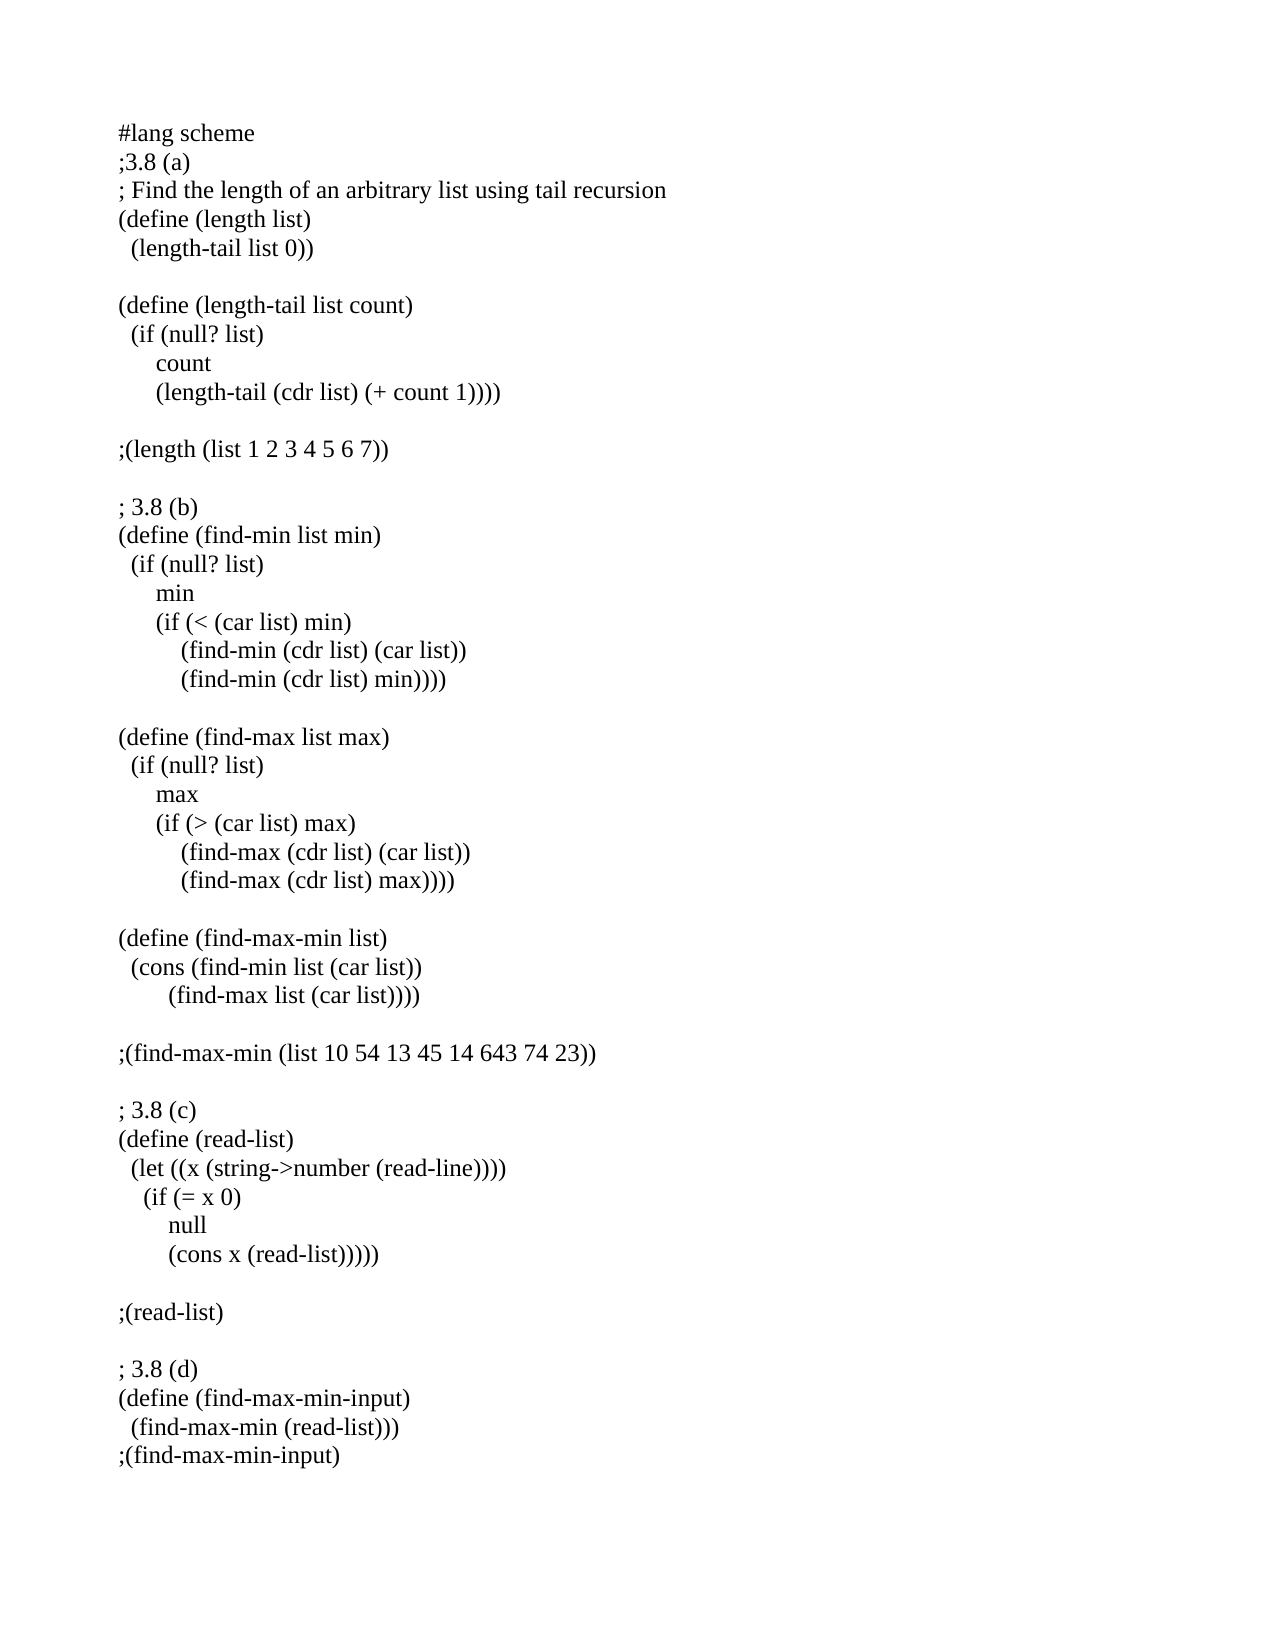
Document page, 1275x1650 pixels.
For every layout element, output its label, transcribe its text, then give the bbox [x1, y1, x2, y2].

text (define (read-list) [118, 1124, 1157, 1153]
text ; 3.8 (c) [118, 1096, 1157, 1124]
text (if (= x 0) [118, 1182, 1157, 1211]
text min [118, 578, 1157, 607]
text (if (null? list) [118, 549, 1157, 578]
text null [118, 1211, 1157, 1239]
text (define (find-min list min) [118, 521, 1157, 549]
text (if (< (car list) min) [118, 607, 1157, 636]
text ; Find the length of an arbitrary list using tail recursion [118, 176, 1157, 204]
text (if (null? list) [118, 319, 1157, 348]
text ; 3.8 (d) [118, 1354, 1157, 1383]
text ;(length (list 1 2 3 4 5 6 7)) [118, 434, 1157, 463]
text (if (null? list) [118, 751, 1157, 779]
text (define (find-max-min list) [118, 923, 1157, 952]
text (cons x (read-list))))) [118, 1239, 1157, 1268]
text ;3.8 (a) [118, 147, 1157, 176]
text max [118, 779, 1157, 808]
text (let ((x (string->number (read-line)))) [118, 1153, 1157, 1182]
text (length-tail list 0)) [118, 233, 1157, 262]
text #lang scheme [118, 118, 1157, 147]
text ;(find-max-min-input) [118, 1441, 1157, 1469]
text (find-max (cdr list) max)))) [118, 866, 1157, 894]
text (cons (find-min list (car list)) [118, 952, 1157, 981]
text (define (find-max list max) [118, 722, 1157, 751]
text (find-max (cdr list) (car list)) [118, 837, 1157, 866]
text (find-min (cdr list) (car list)) [118, 636, 1157, 664]
text (find-max-min (read-list))) [118, 1412, 1157, 1441]
text count [118, 348, 1157, 377]
text (find-min (cdr list) min)))) [118, 664, 1157, 693]
text ; 3.8 (b) [118, 492, 1157, 521]
text ;(find-max-min (list 10 54 13 45 14 643 74 23)) [118, 1038, 1157, 1067]
text (define (find-max-min-input) [118, 1383, 1157, 1412]
text (if (> (car list) max) [118, 808, 1157, 837]
text (define (length list) [118, 204, 1157, 233]
text (length-tail (cdr list) (+ count 1)))) [118, 377, 1157, 406]
text ;(read-list) [118, 1297, 1157, 1326]
text (find-max list (car list)))) [118, 981, 1157, 1009]
text (define (length-tail list count) [118, 291, 1157, 319]
